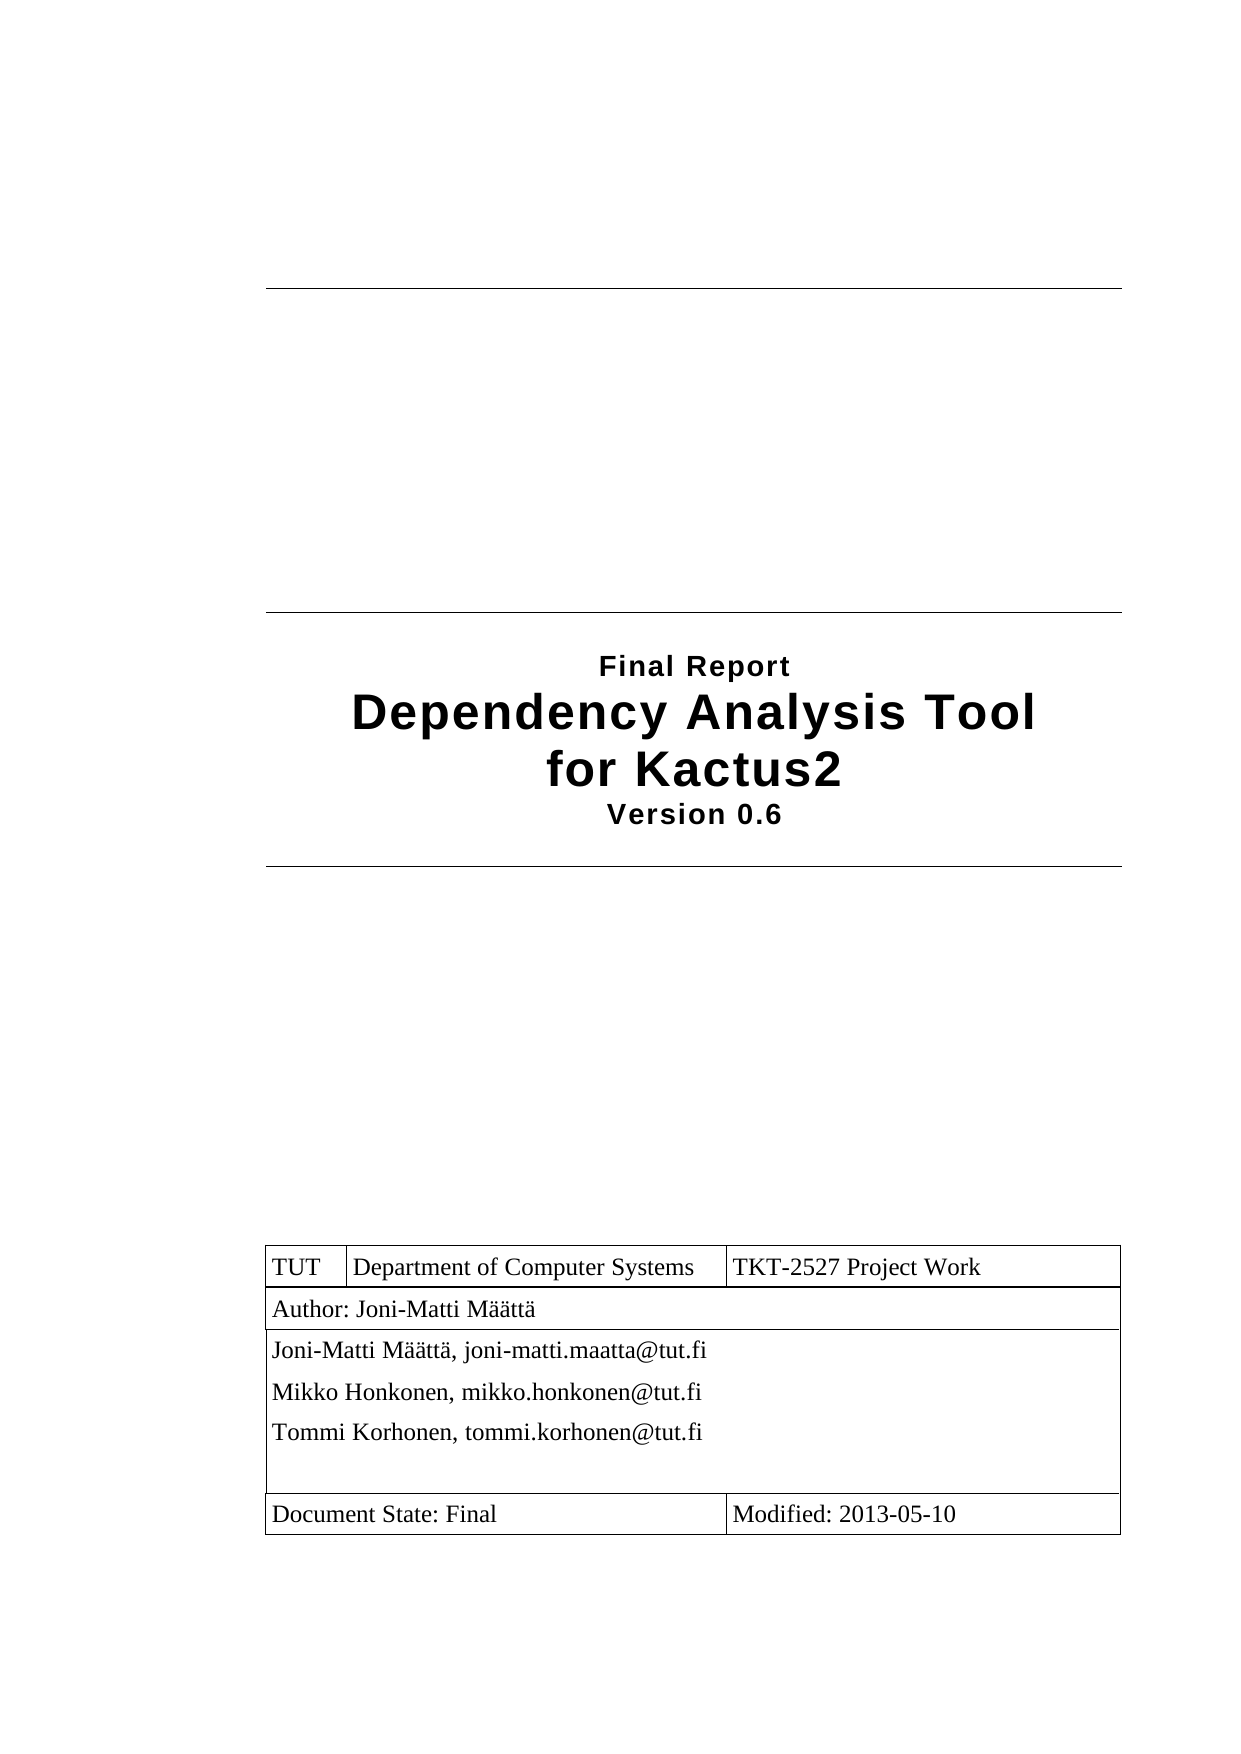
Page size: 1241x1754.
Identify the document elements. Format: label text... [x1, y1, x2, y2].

list Version 0.6 [266, 797, 1122, 831]
table_cell [267, 1452, 1120, 1493]
table_cell Mikko Honkonen, mikko.honkonen@tut.fi [267, 1370, 1120, 1411]
table_header Department of Computer Systems [347, 1246, 726, 1286]
table_header TUT [266, 1246, 346, 1286]
table_header TKT-2527 Project Work [727, 1246, 1120, 1286]
list for Kactus2 [266, 740, 1122, 797]
table_cell Tommi Korhonen, tommi.korhonen@tut.fi [267, 1411, 1120, 1452]
table_cell Author: Joni-Matti Määttä [266, 1288, 1120, 1328]
table_cell Joni-Matti Määttä, joni-matti.maatta@tut.fi [267, 1329, 1120, 1370]
table_cell Document State: Final [266, 1494, 726, 1534]
list Final Report [266, 649, 1122, 682]
list Dependency Analysis Tool [266, 682, 1122, 740]
table_cell Modified: 2013-05-10 [727, 1493, 1120, 1534]
